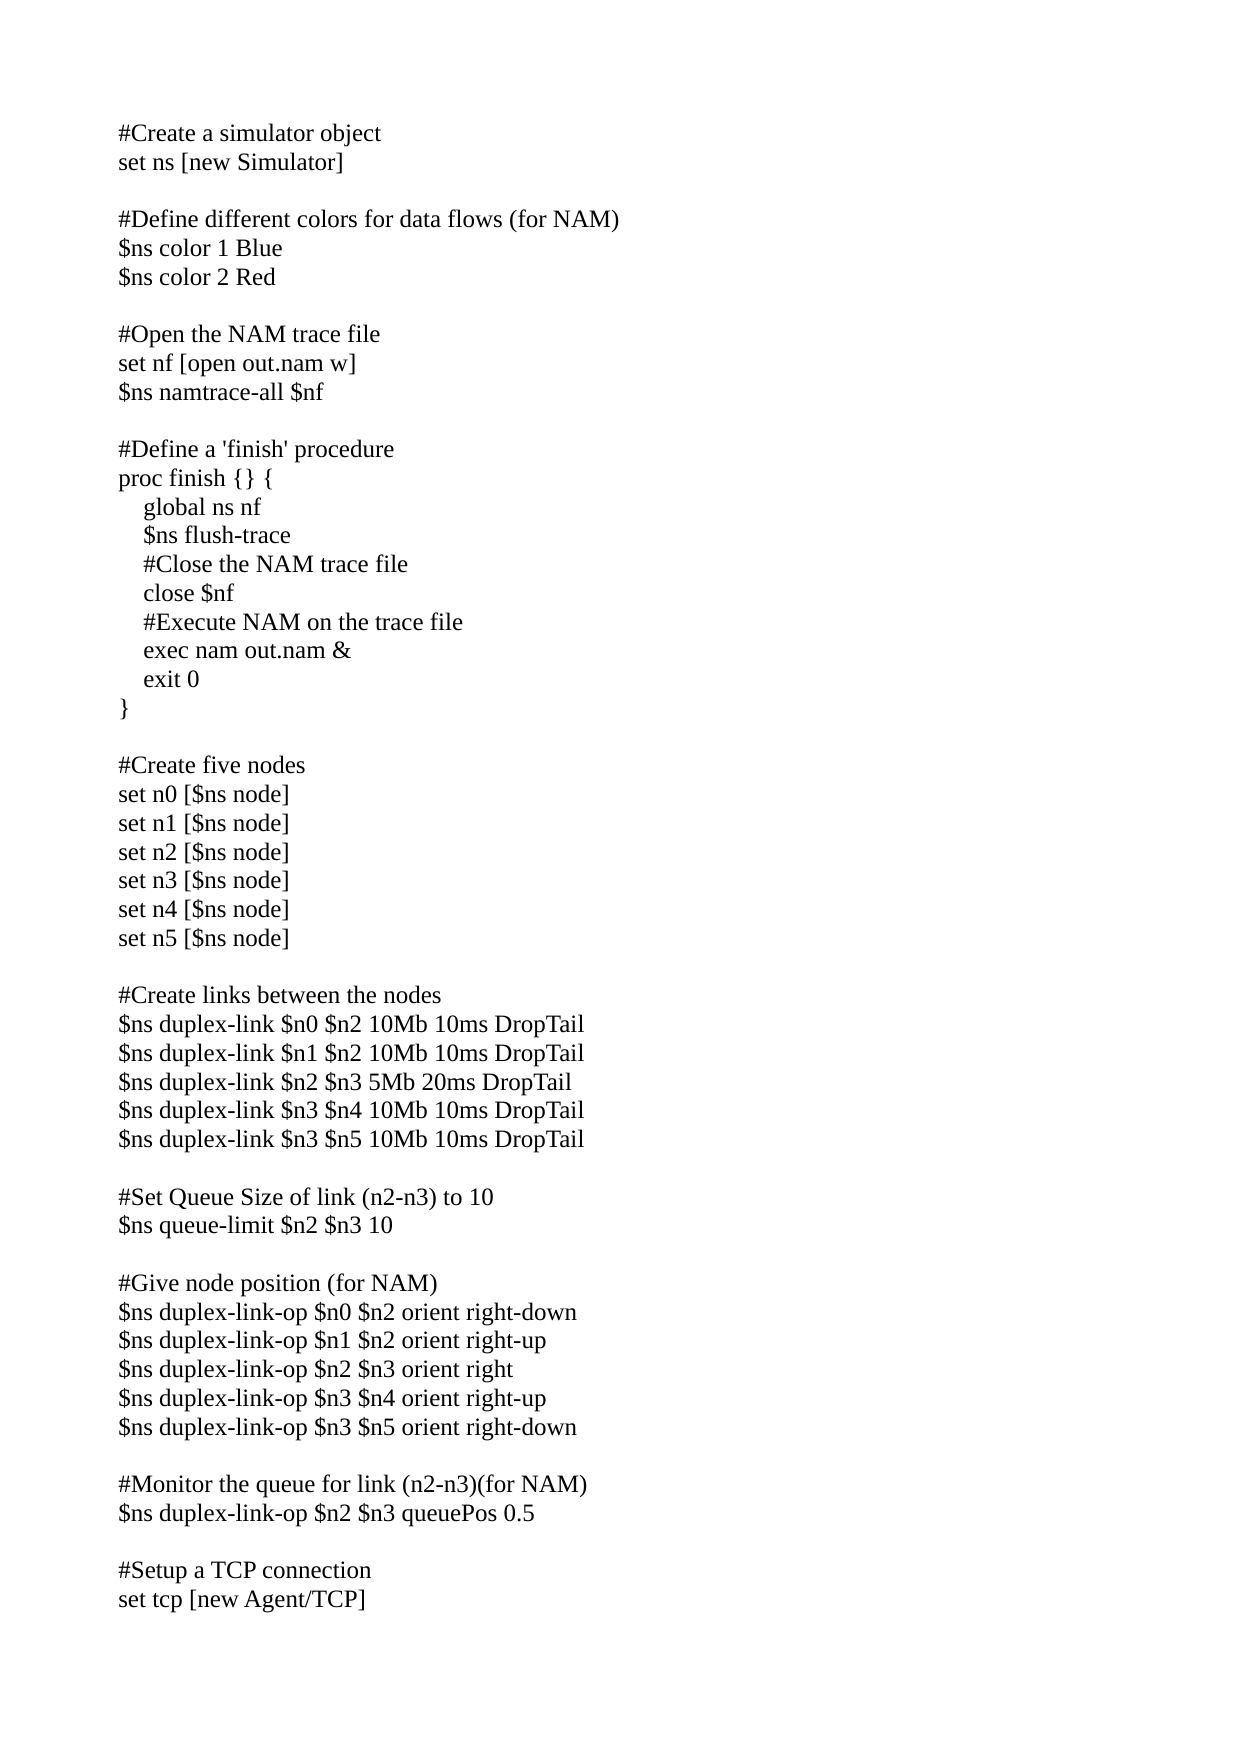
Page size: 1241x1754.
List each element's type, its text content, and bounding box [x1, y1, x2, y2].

text set n1 [$ns node] [118, 808, 1122, 837]
text set n2 [$ns node] [118, 837, 1122, 866]
text proc finish {} { [118, 463, 1122, 492]
text $ns queue-limit $n2 $n3 10 [118, 1211, 1122, 1239]
text $ns duplex-link-op $n0 $n2 orient right-down [118, 1297, 1122, 1326]
text #Close the NAM trace file [118, 549, 1122, 578]
text #Define a 'finish' procedure [118, 434, 1122, 463]
text #Set Queue Size of link (n2-n3) to 10 [118, 1182, 1122, 1211]
text $ns duplex-link-op $n3 $n4 orient right-up [118, 1383, 1122, 1412]
text set ns [new Simulator] [118, 147, 1122, 176]
text $ns duplex-link $n3 $n4 10Mb 10ms DropTail [118, 1096, 1122, 1124]
text #Open the NAM trace file [118, 319, 1122, 348]
text global ns nf [118, 492, 1122, 521]
text #Create a simulator object [118, 118, 1122, 147]
text set n0 [$ns node] [118, 779, 1122, 808]
text #Create five nodes [118, 751, 1122, 779]
text #Create links between the nodes [118, 981, 1122, 1009]
text $ns duplex-link-op $n3 $n5 orient right-down [118, 1412, 1122, 1441]
text $ns color 1 Blue [118, 233, 1122, 262]
text $ns color 2 Red [118, 262, 1122, 291]
text $ns namtrace-all $nf [118, 377, 1122, 406]
text $ns duplex-link $n2 $n3 5Mb 20ms DropTail [118, 1067, 1122, 1096]
text $ns duplex-link-op $n2 $n3 queuePos 0.5 [118, 1498, 1122, 1527]
text #Setup a TCP connection [118, 1556, 1122, 1584]
text $ns flush-trace [118, 521, 1122, 549]
text $ns duplex-link-op $n2 $n3 orient right [118, 1354, 1122, 1383]
text #Define different colors for data flows (for NAM) [118, 204, 1122, 233]
text set n3 [$ns node] [118, 866, 1122, 894]
text close $nf [118, 578, 1122, 607]
text set tcp [new Agent/TCP] [118, 1584, 1122, 1613]
text #Execute NAM on the trace file [118, 607, 1122, 636]
text $ns duplex-link-op $n1 $n2 orient right-up [118, 1326, 1122, 1354]
text set n4 [$ns node] [118, 894, 1122, 923]
text $ns duplex-link $n3 $n5 10Mb 10ms DropTail [118, 1124, 1122, 1153]
text #Give node position (for NAM) [118, 1268, 1122, 1297]
text #Monitor the queue for link (n2-n3)(for NAM) [118, 1469, 1122, 1498]
text exec nam out.nam & [118, 636, 1122, 664]
text exit 0 [118, 664, 1122, 693]
text set nf [open out.nam w] [118, 348, 1122, 377]
text set n5 [$ns node] [118, 923, 1122, 952]
text $ns duplex-link $n0 $n2 10Mb 10ms DropTail [118, 1009, 1122, 1038]
text } [118, 693, 1122, 722]
text $ns duplex-link $n1 $n2 10Mb 10ms DropTail [118, 1038, 1122, 1067]
